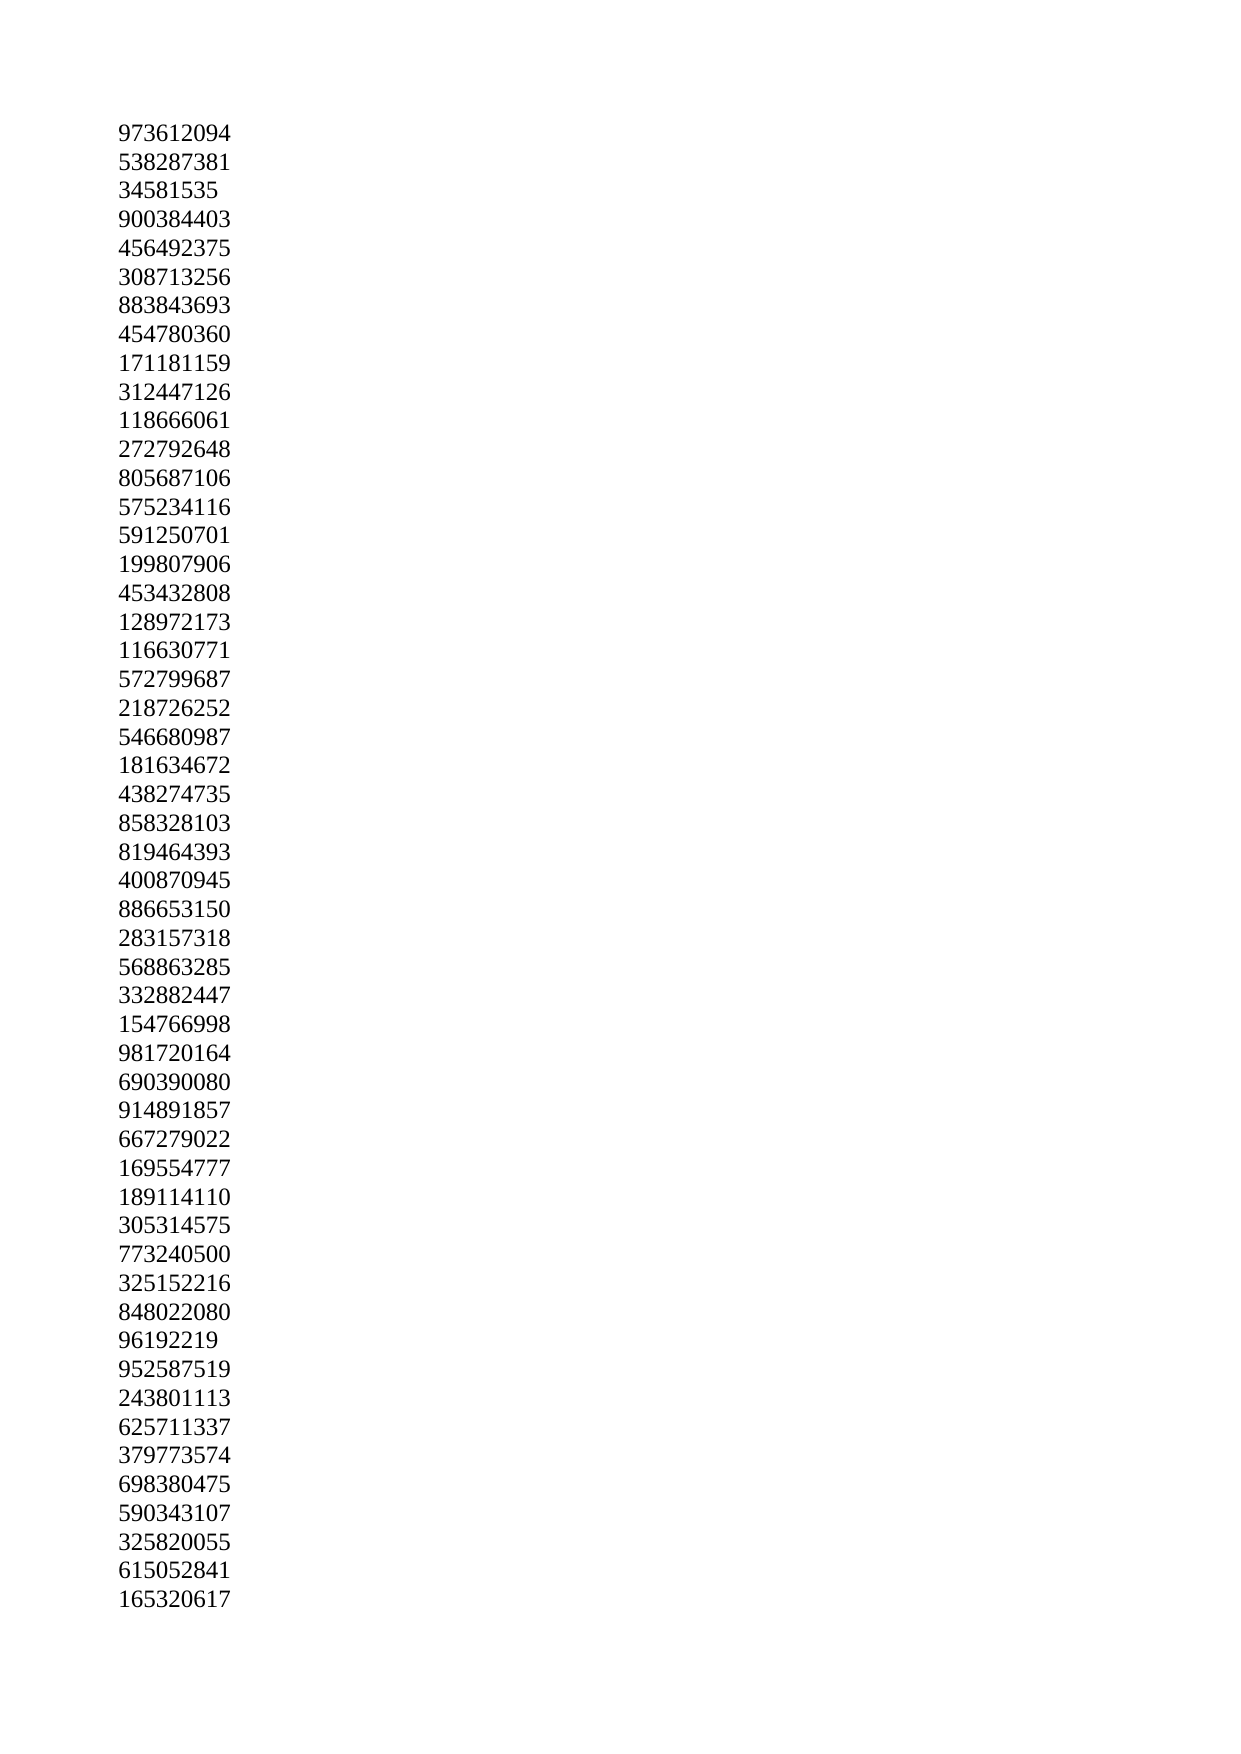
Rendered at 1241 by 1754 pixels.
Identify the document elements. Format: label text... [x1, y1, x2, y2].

table_cell 454780360 [118, 319, 1122, 348]
table_cell 667279022 [118, 1124, 1122, 1153]
table_cell 96192219 [118, 1326, 1122, 1354]
table_cell 128972173 [118, 607, 1122, 636]
table_cell 118666061 [118, 406, 1122, 434]
table_cell 312447126 [118, 377, 1122, 406]
table_cell 283157318 [118, 923, 1122, 952]
table_cell 615052841 [118, 1556, 1122, 1584]
table_cell 243801113 [118, 1383, 1122, 1412]
table_cell 858328103 [118, 808, 1122, 837]
table_cell 181634672 [118, 751, 1122, 779]
table_cell 625711337 [118, 1412, 1122, 1441]
table_cell 438274735 [118, 779, 1122, 808]
table_cell 698380475 [118, 1469, 1122, 1498]
table_cell 538287381 [118, 147, 1122, 176]
table_cell 572799687 [118, 664, 1122, 693]
table_cell 886653150 [118, 894, 1122, 923]
table_cell 218726252 [118, 693, 1122, 722]
table_cell 456492375 [118, 233, 1122, 262]
table_cell 116630771 [118, 636, 1122, 664]
table_cell 773240500 [118, 1239, 1122, 1268]
table_cell 169554777 [118, 1153, 1122, 1182]
table_cell 308713256 [118, 262, 1122, 291]
table_cell 973612094 [118, 118, 1122, 147]
table_cell 400870945 [118, 866, 1122, 894]
table_cell 546680987 [118, 722, 1122, 751]
table_cell 325820055 [118, 1527, 1122, 1556]
table_cell 379773574 [118, 1441, 1122, 1469]
table_cell 883843693 [118, 291, 1122, 319]
table_cell 305314575 [118, 1211, 1122, 1239]
table_cell 914891857 [118, 1096, 1122, 1124]
table_cell 591250701 [118, 521, 1122, 549]
table_cell 171181159 [118, 348, 1122, 377]
table_cell 272792648 [118, 434, 1122, 463]
table_cell 819464393 [118, 837, 1122, 866]
table_cell 590343107 [118, 1498, 1122, 1527]
table_cell 981720164 [118, 1038, 1122, 1067]
table_cell 575234116 [118, 492, 1122, 521]
table_cell 805687106 [118, 463, 1122, 492]
table_cell 189114110 [118, 1182, 1122, 1211]
table_cell 568863285 [118, 952, 1122, 981]
table_cell 900384403 [118, 204, 1122, 233]
table_cell 154766998 [118, 1009, 1122, 1038]
table_cell 325152216 [118, 1268, 1122, 1297]
table_cell 332882447 [118, 981, 1122, 1009]
table_cell 34581535 [118, 176, 1122, 204]
table_cell 165320617 [118, 1584, 1122, 1613]
table_cell 690390080 [118, 1067, 1122, 1096]
table_cell 453432808 [118, 578, 1122, 607]
table_cell 199807906 [118, 549, 1122, 578]
table_cell 848022080 [118, 1297, 1122, 1326]
table_cell 952587519 [118, 1354, 1122, 1383]
